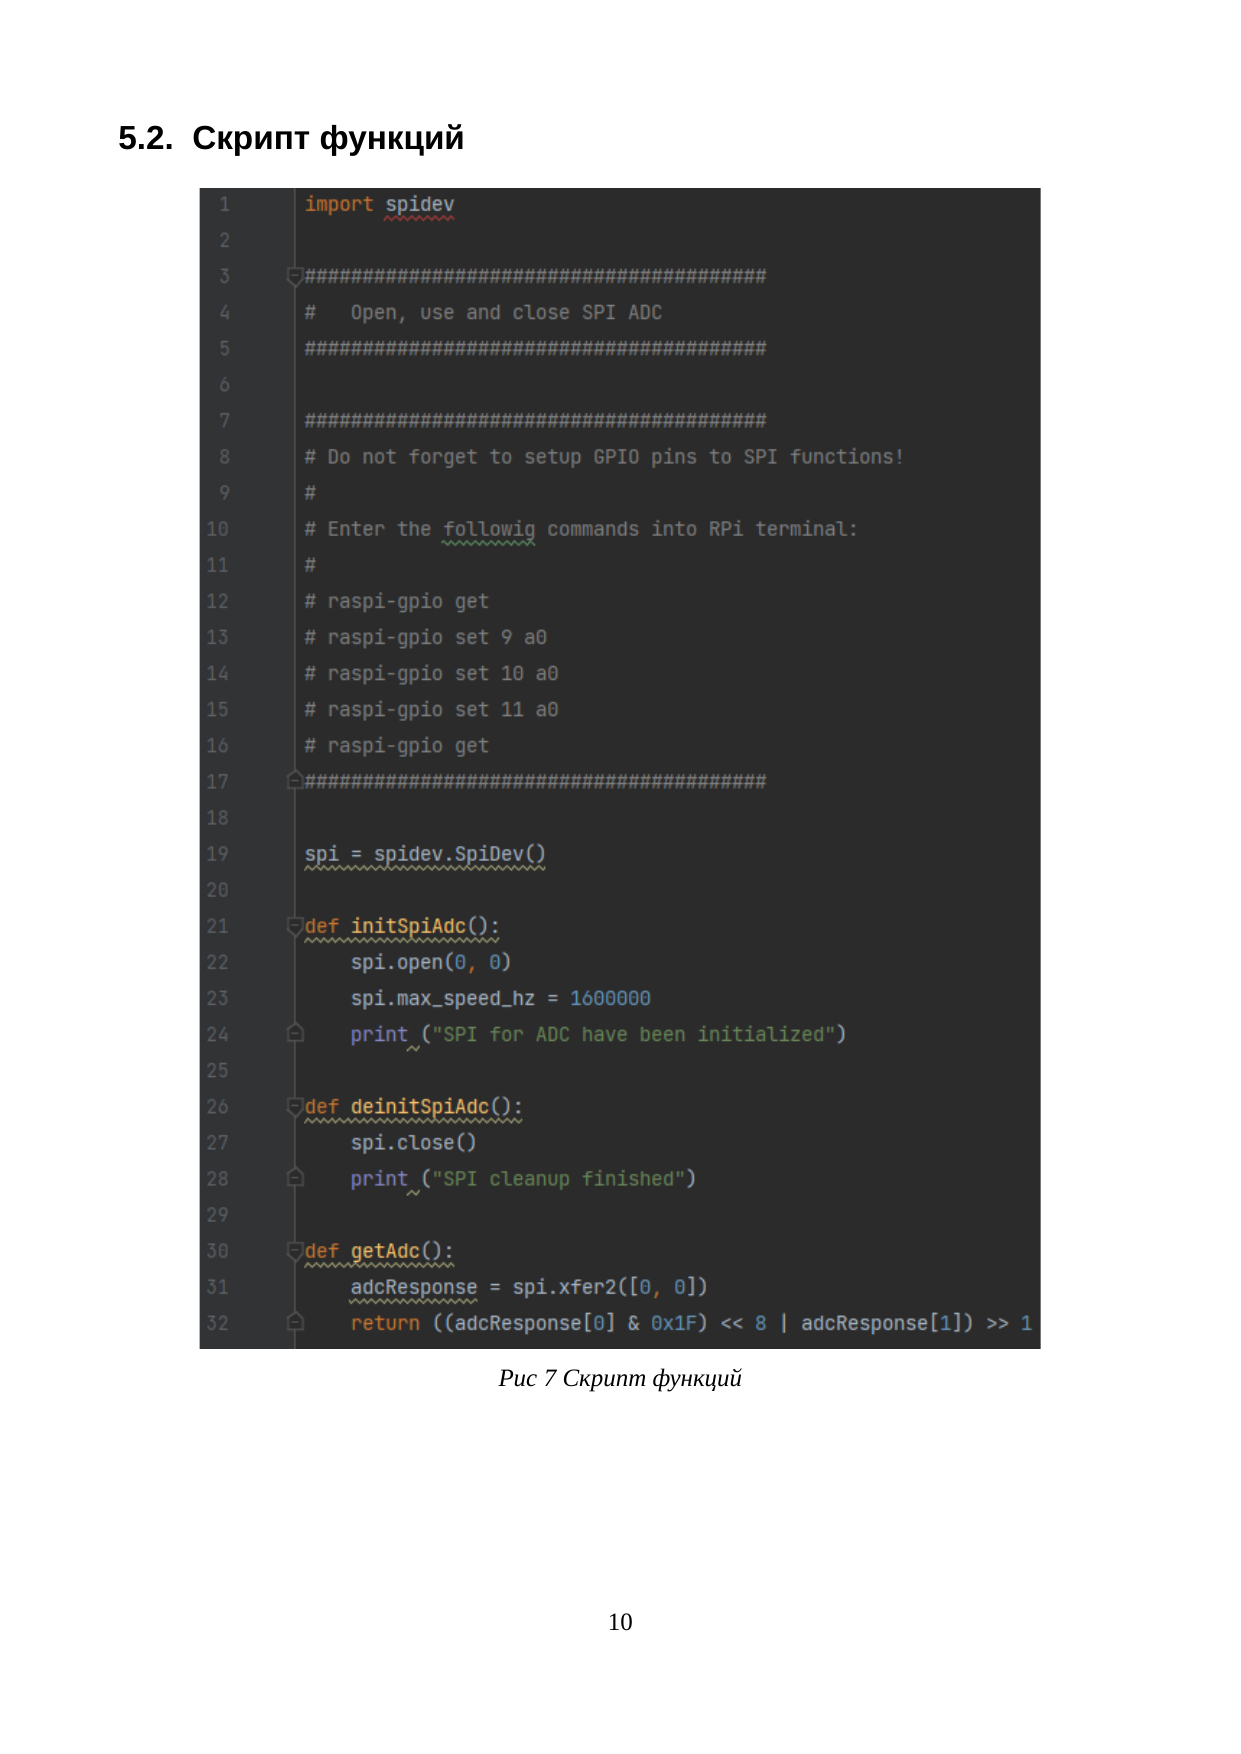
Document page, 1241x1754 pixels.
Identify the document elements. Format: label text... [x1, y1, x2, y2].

text Рис 7 Скрипт функций [118, 1363, 1122, 1392]
subtitle Скрипт функций [118, 118, 1122, 157]
picture [199, 188, 1041, 1349]
